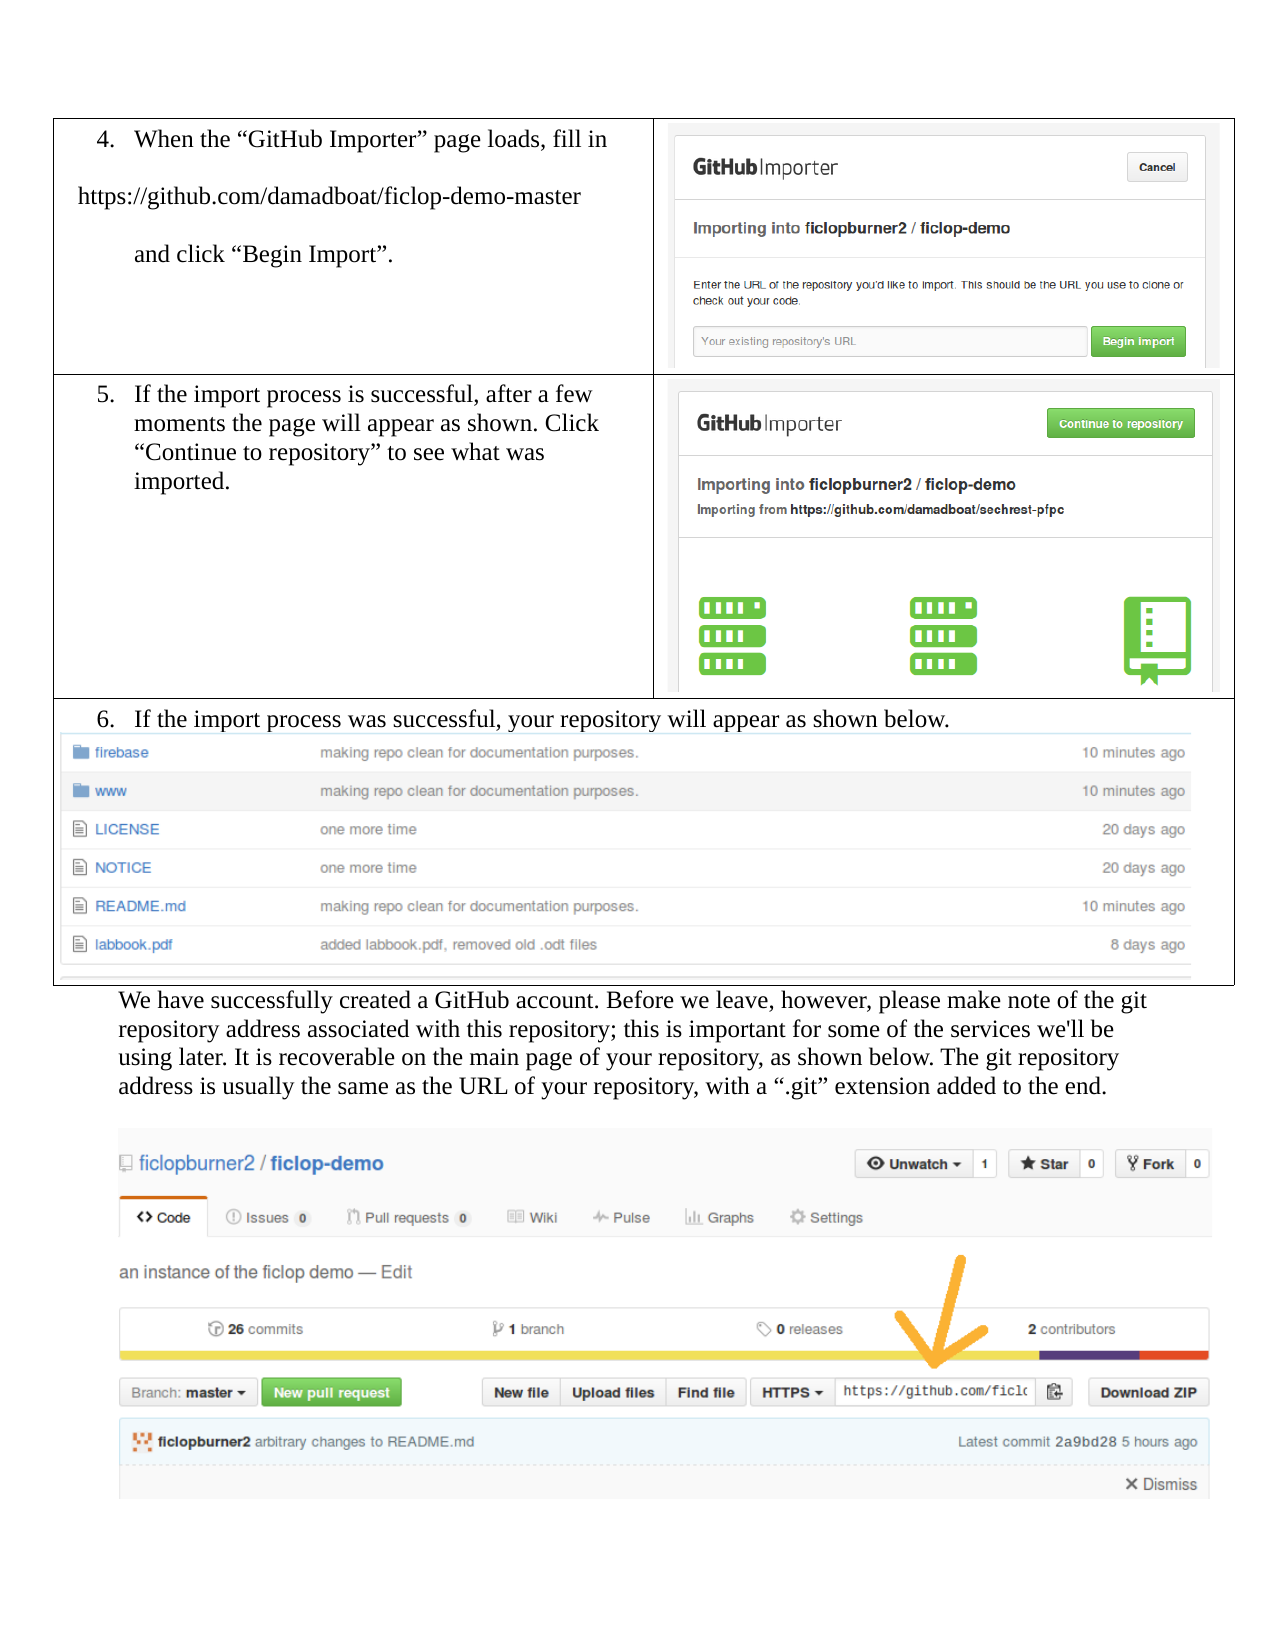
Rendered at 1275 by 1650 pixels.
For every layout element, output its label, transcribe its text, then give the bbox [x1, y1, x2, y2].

text We have successfully created a GitHub account. Before we leave, however, please make note of the git repository address associated with this repository; this is important for some of the services we'll be using later. It is recoverable on the main page of your repository, as shown below. The git repository address is usually the same as the URL of your repository, with a “.git” extension added to the end. [118, 986, 1157, 1100]
picture [58, 732, 1192, 980]
picture [667, 123, 1220, 368]
table_header [654, 119, 1234, 374]
picture [118, 1128, 1213, 1499]
table_header When the “GitHub Importer” page loads, fill in https://github.com/damadboat/ficlop-demo-master and click “Begin Import”. [54, 119, 653, 374]
table_cell If the import process is successful, after a few moments the page will appear as shown. Click “Continue to repository” to see what was imported. [54, 375, 653, 698]
table_cell If the import process was successful, your repository will appear as shown below. [54, 699, 1234, 985]
picture [667, 379, 1220, 692]
table_cell [654, 375, 1234, 698]
